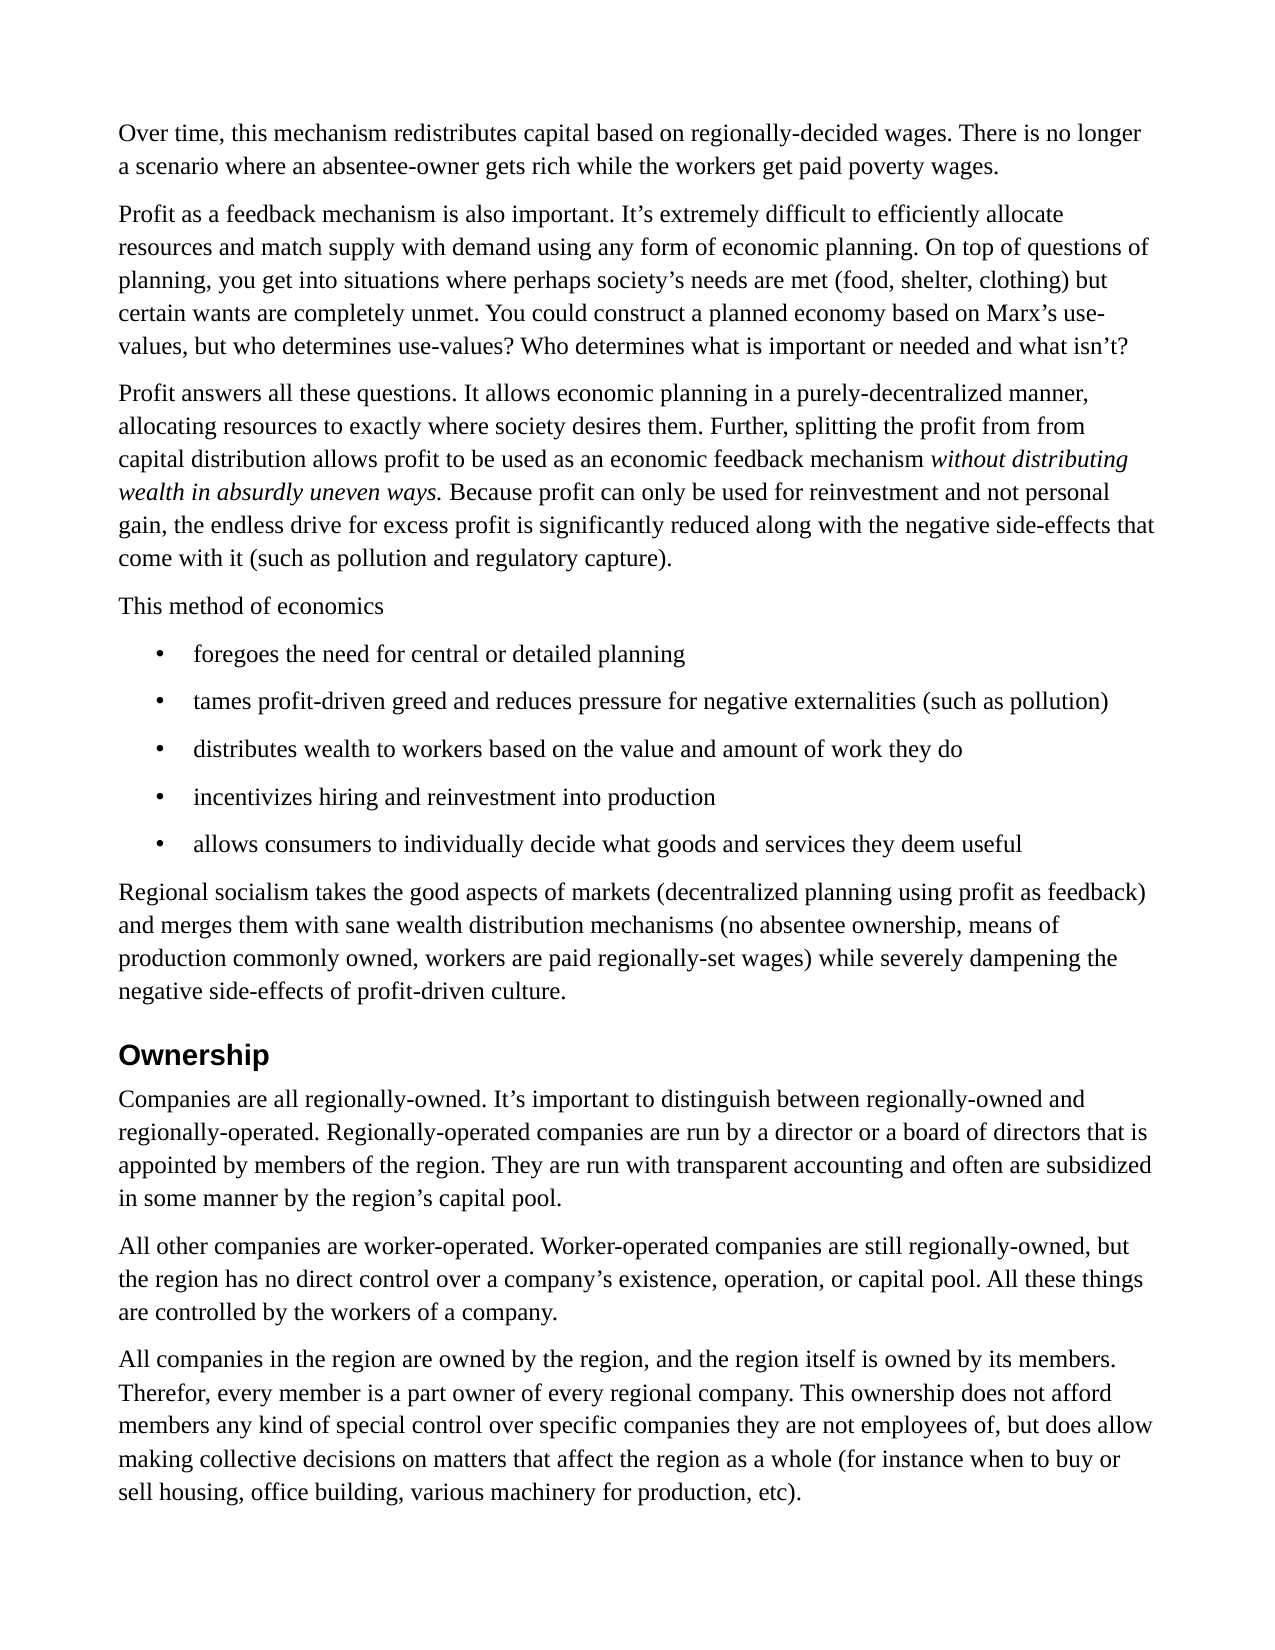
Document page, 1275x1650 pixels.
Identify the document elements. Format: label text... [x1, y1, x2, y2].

text All companies in the region are owned by the region, and the region itself is owned by its members. Therefor, every member is a part owner of every regional company. This ownership does not afford members any kind of special control over specific companies they are not employees of, but does allow making collective decisions on matters that affect the region as a whole (for instance when to buy or sell housing, office building, various machinery for production, etc). [118, 1344, 1157, 1505]
list incentivizes hiring and reinvestment into production [156, 782, 1157, 810]
text Profit as a feedback mechanism is also important. It’s extremely difficult to efficiently allocate resources and match supply with demand using any form of economic planning. On top of questions of planning, you get into situations where perhaps society’s needs are met (food, shelter, clothing) but certain wants are completely unmet. You could construct a planned economy based on Marx’s use-values, but who determines use-values? Who determines what is important or needed and what isn’t? [118, 199, 1157, 359]
list allows consumers to individually decide what goods and services they deem useful [156, 829, 1157, 858]
text Over time, this mechanism redistributes capital based on regionally-decided wages. There is no longer a scenario where an absentee-owner gets rich while the workers get paid poverty wages. [118, 118, 1157, 180]
list tames profit-driven greed and reduces pressure for negative externalities (such as pollution) [156, 686, 1157, 715]
subtitle Ownership [118, 1038, 1157, 1072]
text Regional socialism takes the good aspects of markets (decentralized planning using profit as feedback) and merges them with sane wealth distribution mechanisms (no absentee ownership, means of production commonly owned, workers are paid regionally-set wages) while severely dampening the negative side-effects of profit-driven culture. [118, 877, 1157, 1004]
text This method of economics [118, 591, 1157, 620]
text Companies are all regionally-owned. It’s important to distinguish between regionally-owned and regionally-operated. Regionally-operated companies are run by a director or a board of directors that is appointed by members of the region. They are run with transparent accounting and often are subsidized in some manner by the region’s capital pool. [118, 1084, 1157, 1212]
list foregoes the need for central or detailed planning [156, 639, 1157, 667]
text Profit answers all these questions. It allows economic planning in a purely-decentralized manner, allocating resources to exactly where society desires them. Further, splitting the profit from from capital distribution allows profit to be used as an economic feedback mechanism without distributing wealth in absurdly uneven ways. Because profit can only be used for reinvestment and not personal gain, the endless drive for excess profit is significantly reduced along with the negative side-effects that come with it (such as pollution and regulatory capture). [118, 378, 1157, 572]
list distributes wealth to workers based on the value and amount of work they do [156, 734, 1157, 763]
text All other companies are worker-operated. Worker-operated companies are still regionally-owned, but the region has no direct control over a company’s existence, operation, or capital pool. All these things are controlled by the workers of a company. [118, 1231, 1157, 1326]
